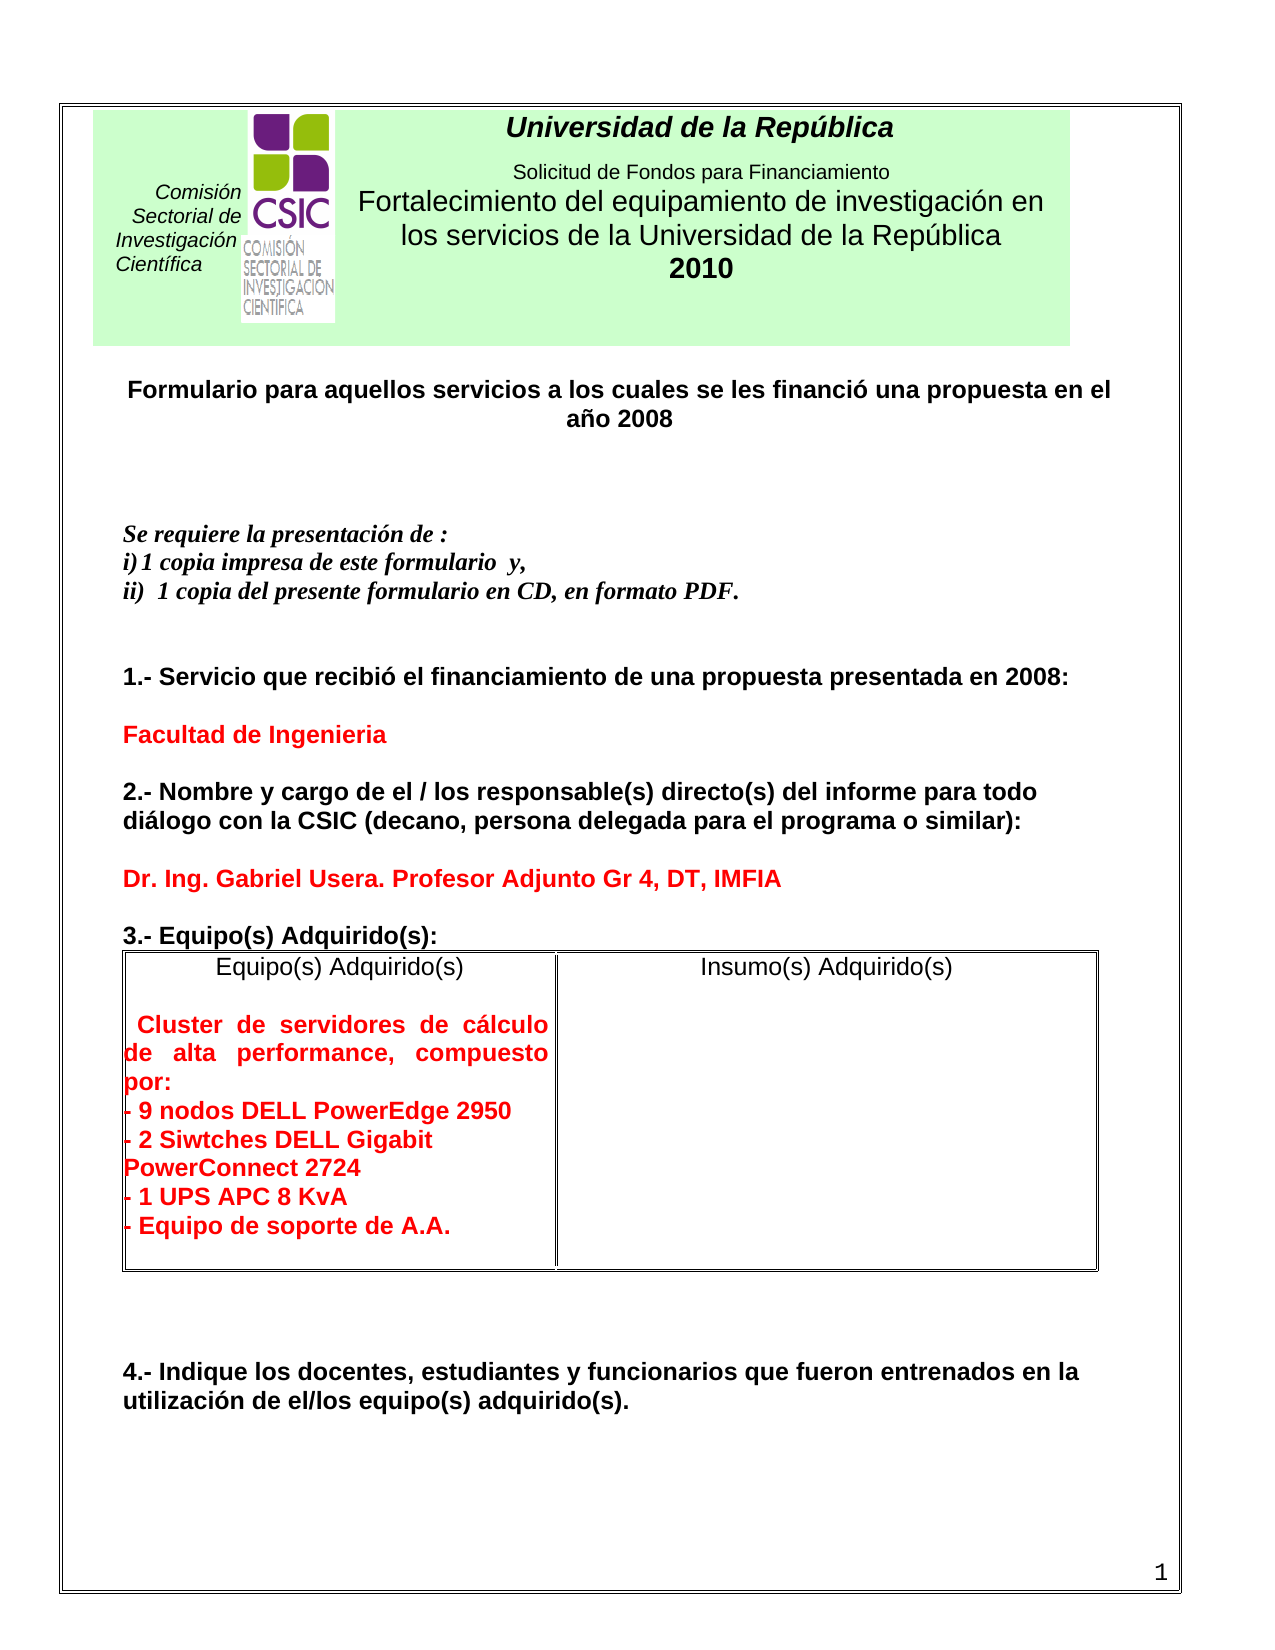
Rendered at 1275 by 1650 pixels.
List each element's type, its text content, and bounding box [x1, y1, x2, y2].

text Facultad de Ingenieria [123, 720, 1116, 749]
list 1 copia impresa de este formulario y, [123, 547, 1116, 576]
text Formulario para aquellos servicios a los cuales se les financió una propuesta en el año 2008 [123, 375, 1116, 432]
table_header Universidad de la República Solicitud de Fondos para Financiamiento Fortalecimiento del equipamiento de investigación en los servicios de la Universidad de la República 2010 [332, 110, 1070, 346]
table_header Comisión Sectorial de Investigación Científica [93, 110, 251, 346]
table_header Equipo(s) Adquirido(s) Cluster de servidores de cálculo de alta performance, compuesto por: - 9 nodos DELL PowerEdge 2950 - 2 Siwtches DELL Gigabit PowerConnect 2724 - 1 UPS APC 8 KvA - Equipo de soporte de A.A. [124, 951, 556, 1268]
text 2.- Nombre y cargo de el / los responsable(s) directo(s) del informe para todo diálogo con la CSIC (decano, persona delegada para el programa o similar): [123, 777, 1116, 835]
text 4.- Indique los docentes, estudiantes y funcionarios que fueron entrenados en la utilización de el/los equipo(s) adquirido(s). [123, 1357, 1116, 1414]
text 3.- Equipo(s) Adquirido(s): [123, 921, 1116, 950]
table_header Insumo(s) Adquirido(s) [556, 951, 1097, 1268]
text Se requiere la presentación de : [123, 519, 1116, 547]
picture [241, 108, 336, 323]
text Dr. Ing. Gabriel Usera. Profesor Adjunto Gr 4, DT, IMFIA [123, 864, 1116, 892]
table_header [251, 323, 332, 346]
text 1.- Servicio que recibió el financiamiento de una propuesta presentada en 2008: [123, 662, 1116, 691]
list ii) 1 copia del presente formulario en CD, en formato PDF. [123, 576, 1116, 605]
